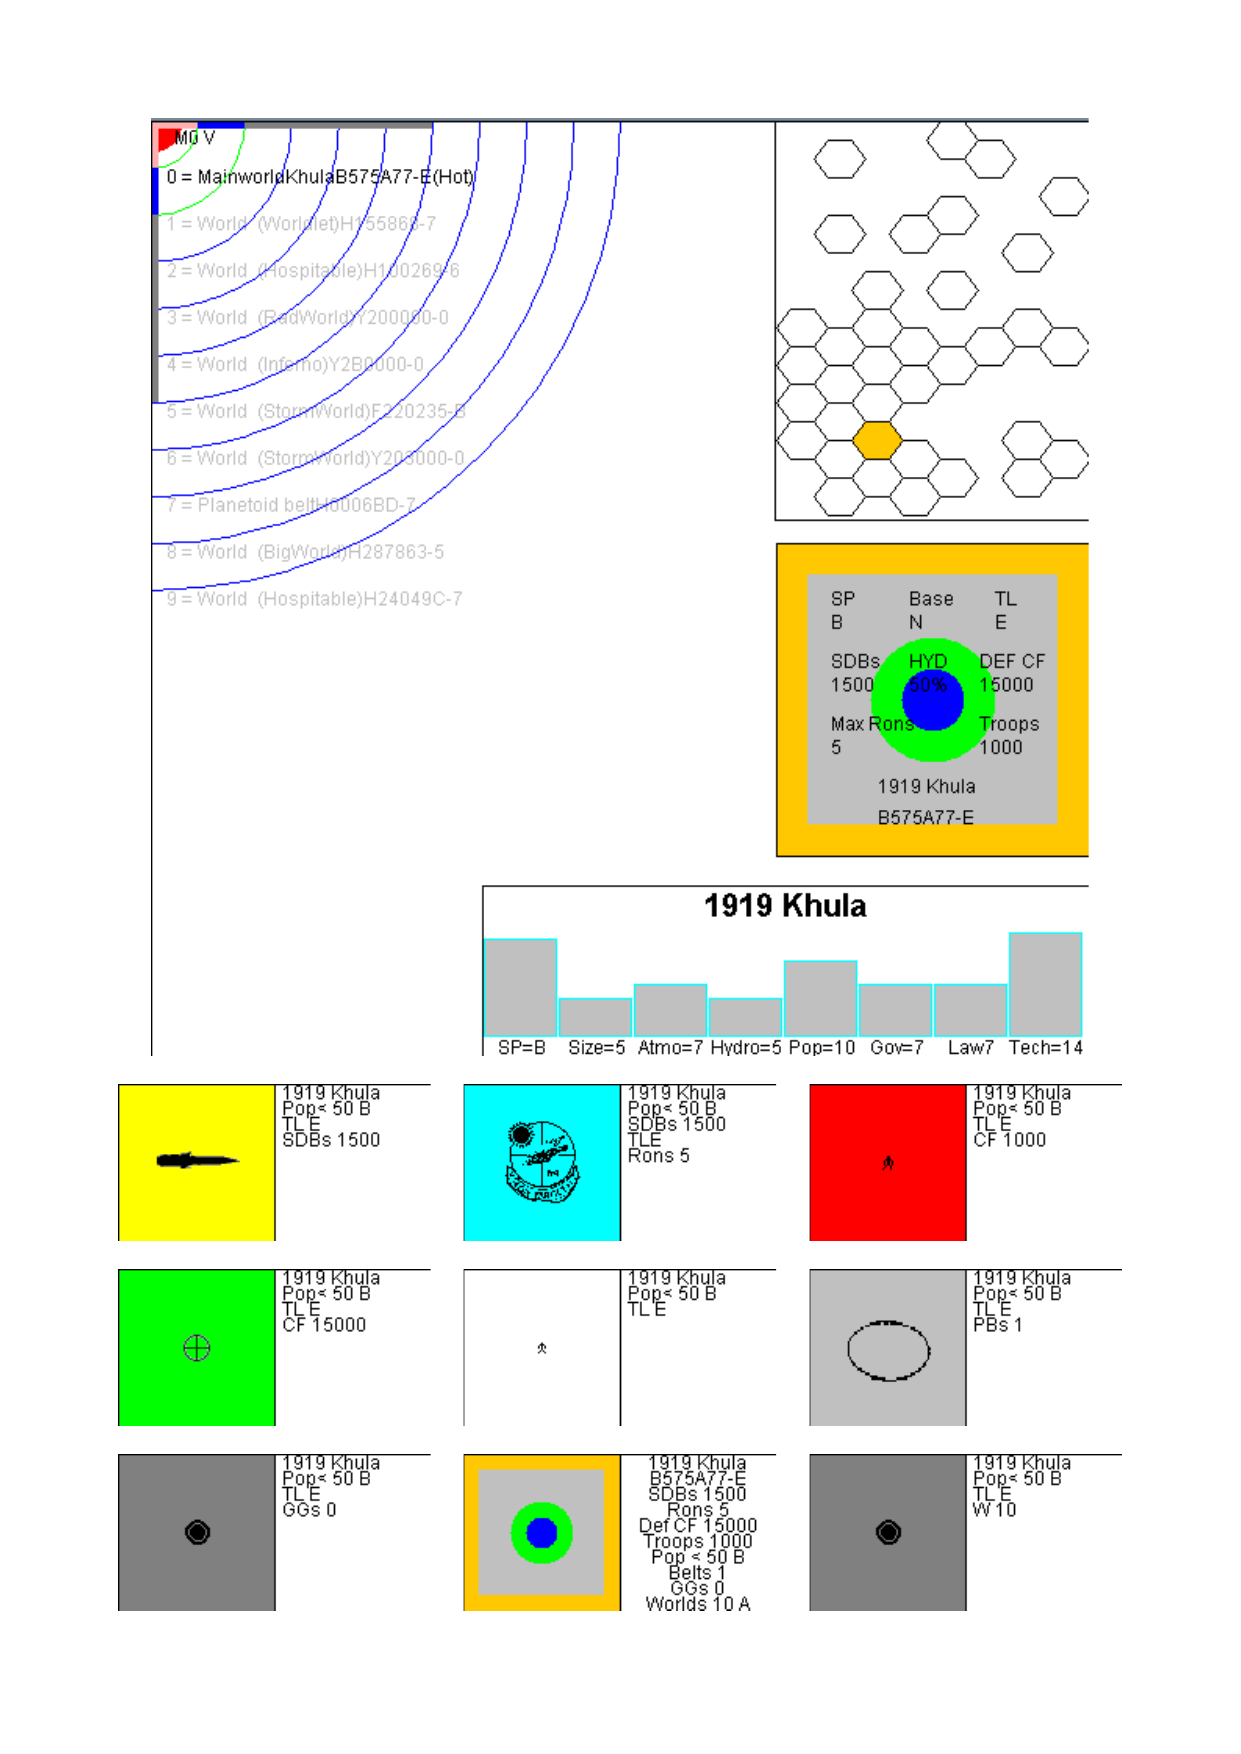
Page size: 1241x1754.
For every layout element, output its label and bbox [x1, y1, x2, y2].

picture [151, 118, 1089, 1056]
picture [118, 1454, 431, 1611]
picture [463, 1084, 777, 1241]
picture [463, 1454, 777, 1611]
picture [809, 1454, 1122, 1611]
picture [809, 1084, 1122, 1241]
picture [118, 1269, 431, 1426]
picture [118, 1084, 431, 1241]
picture [463, 1269, 777, 1426]
picture [809, 1269, 1122, 1426]
